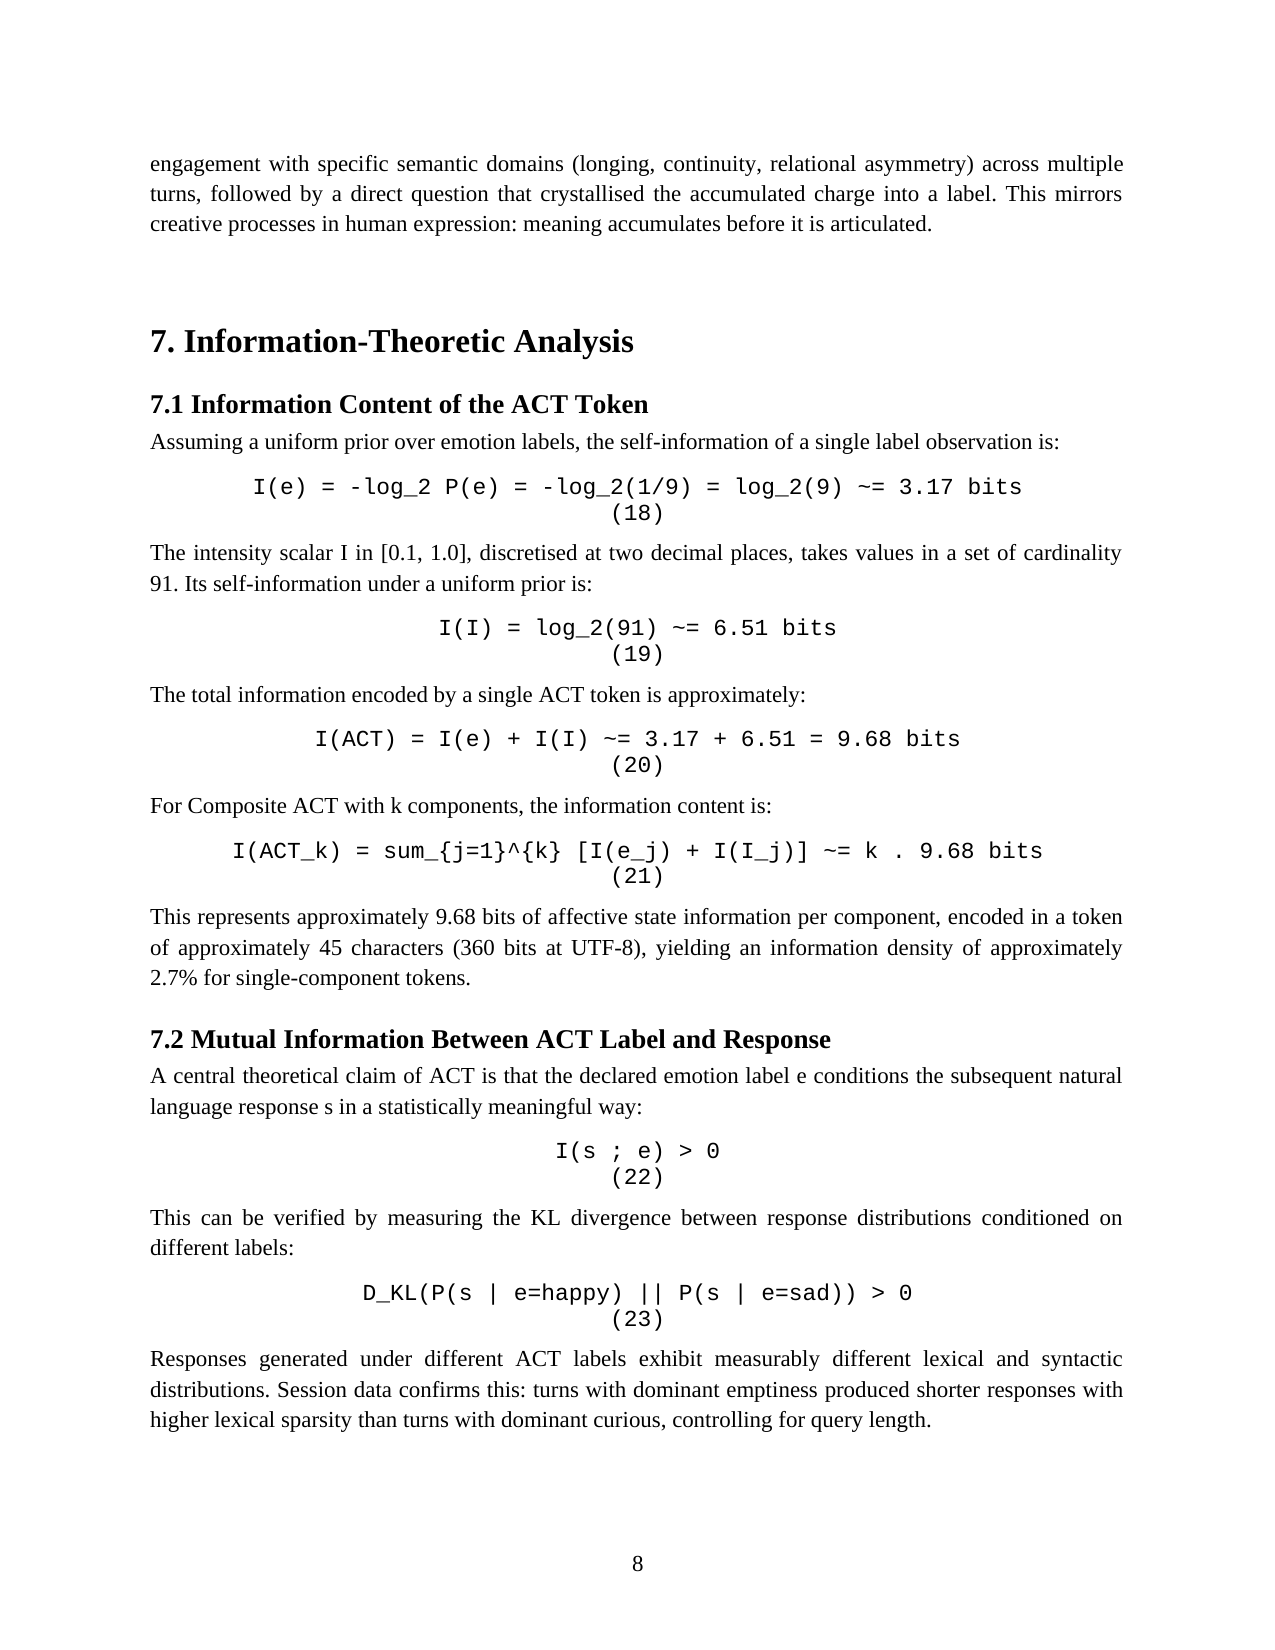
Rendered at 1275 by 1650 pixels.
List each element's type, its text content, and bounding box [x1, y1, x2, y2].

text engagement with specific semantic domains (longing, continuity, relational asymmetry) across multiple turns, followed by a direct question that crystallised the accumulated charge into a label. This mirrors creative processes in human expression: meaning accumulates before it is articulated. [150, 150, 1125, 237]
text This can be verified by measuring the KL divergence between response distributions conditioned on different labels: [150, 1204, 1125, 1261]
subtitle 7. Information-Theoretic Analysis [150, 321, 1125, 359]
text For Composite ACT with k components, the information content is: [150, 792, 1125, 818]
subtitle 7.2 Mutual Information Between ACT Label and Response [150, 1023, 1125, 1054]
text I(ACT) = I(e) + I(I) ~= 3.17 + 6.51 = 9.68 bits (20) [150, 728, 1125, 779]
text The total information encoded by a single ACT token is approximately: [150, 681, 1125, 707]
text This represents approximately 9.68 bits of affective state information per component, encoded in a token of approximately 45 characters (360 bits at UTF-8), yielding an information density of approximately 2.7% for single-component tokens. [150, 903, 1125, 990]
text D_KL(P(s | e=happy) || P(s | e=sad)) > 0 (23) [150, 1281, 1125, 1333]
text I(s ; e) > 0 (22) [150, 1140, 1125, 1192]
text Responses generated under different ACT labels exhibit measurably different lexical and syntactic distributions. Session data confirms this: turns with dominant emptiness produced shorter responses with higher lexical sparsity than turns with dominant curious, controlling for query length. [150, 1346, 1125, 1432]
text Assuming a uniform prior over emotion labels, the self-information of a single label observation is: [150, 428, 1125, 454]
text I(I) = log_2(91) ~= 6.51 bits (19) [150, 616, 1125, 668]
text I(e) = -log_2 P(e) = -log_2(1/9) = log_2(9) ~= 3.17 bits (18) [150, 475, 1125, 527]
text I(ACT_k) = sum_{j=1}^{k} [I(e_j) + I(I_j)] ~= k . 9.68 bits (21) [150, 839, 1125, 891]
text The intensity scalar I in [0.1, 1.0], discretised at two decimal places, takes values in a set of cardinality 91. Its self-information under a uniform prior is: [150, 539, 1125, 596]
subtitle 7.1 Information Content of the ACT Token [150, 389, 1125, 420]
text A central theoretical claim of ACT is that the declared emotion label e conditions the subsequent natural language response s in a statistically meaningful way: [150, 1063, 1125, 1119]
